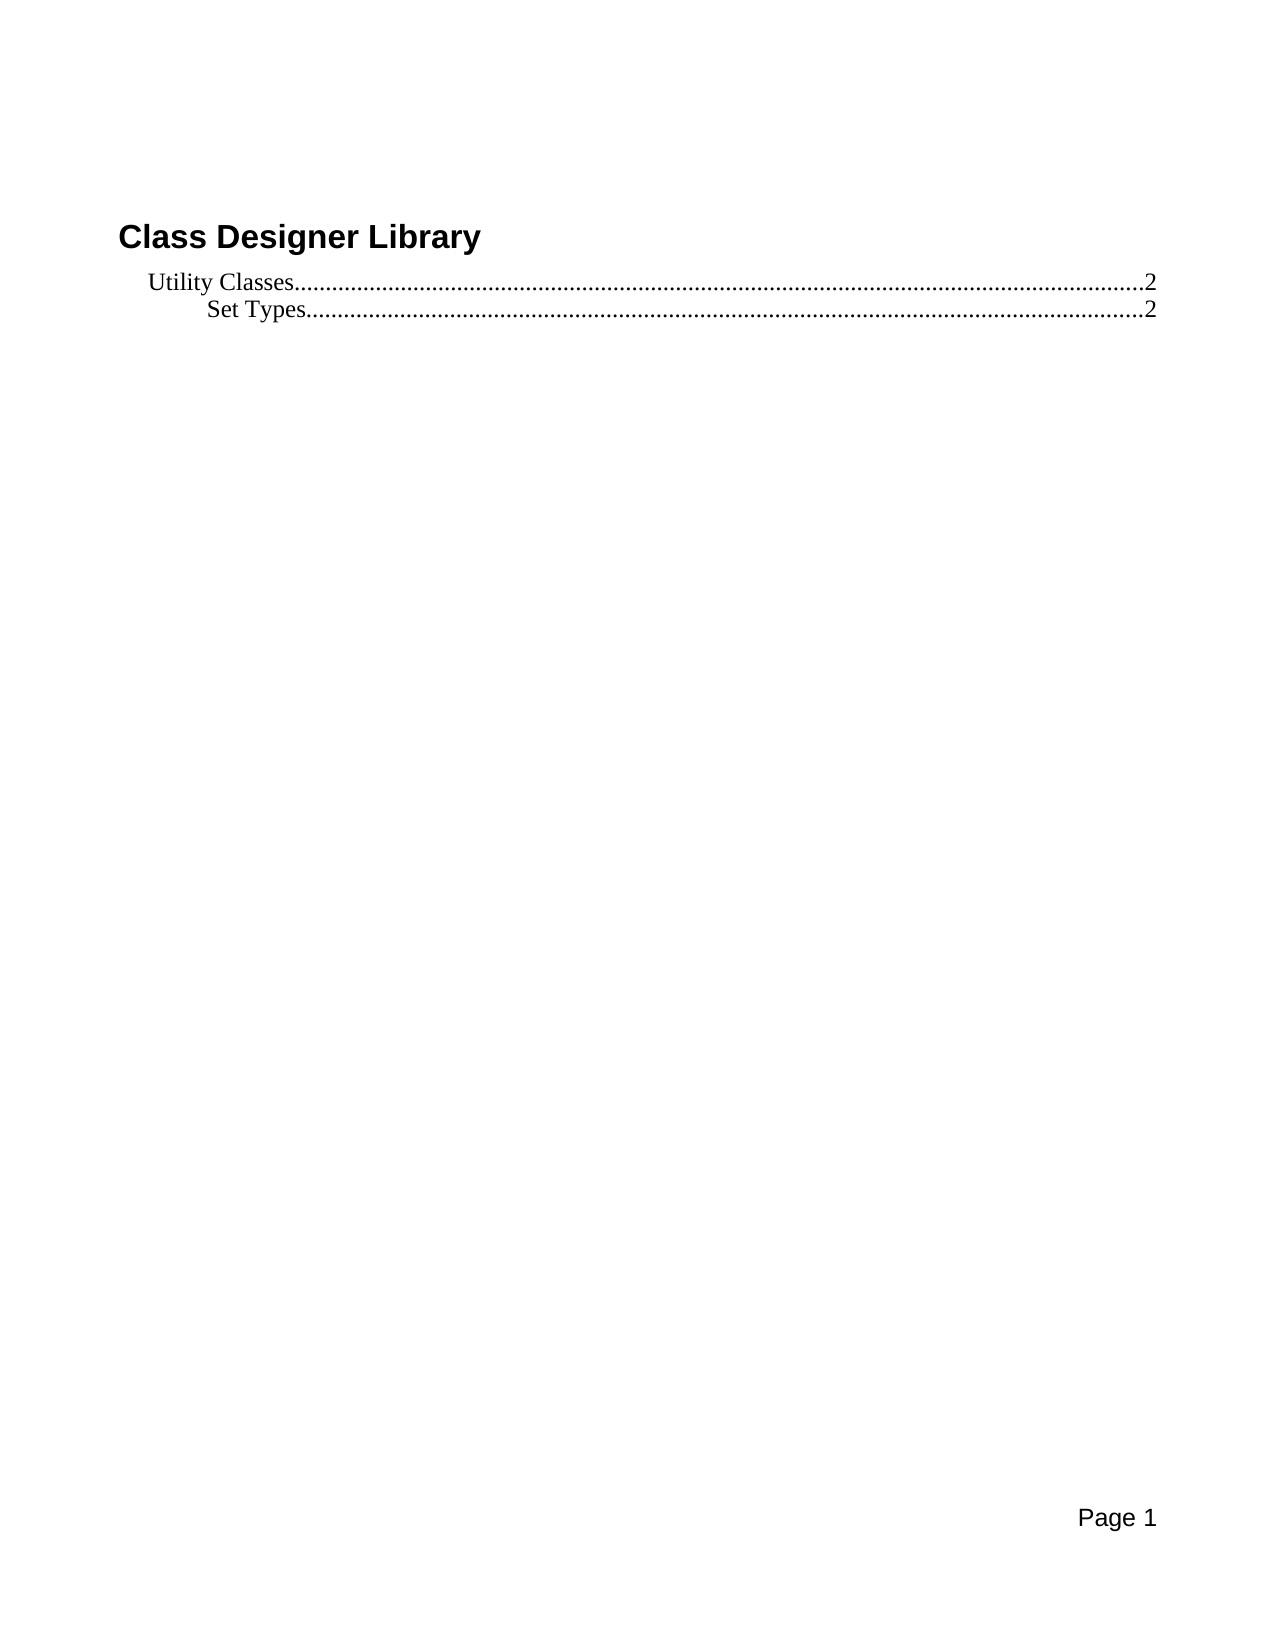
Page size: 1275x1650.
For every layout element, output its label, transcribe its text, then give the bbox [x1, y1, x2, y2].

subtitle Class Designer Library [118, 218, 1157, 255]
text Utility Classes 2 [148, 268, 1157, 296]
text Set Types 2 [207, 296, 1157, 323]
